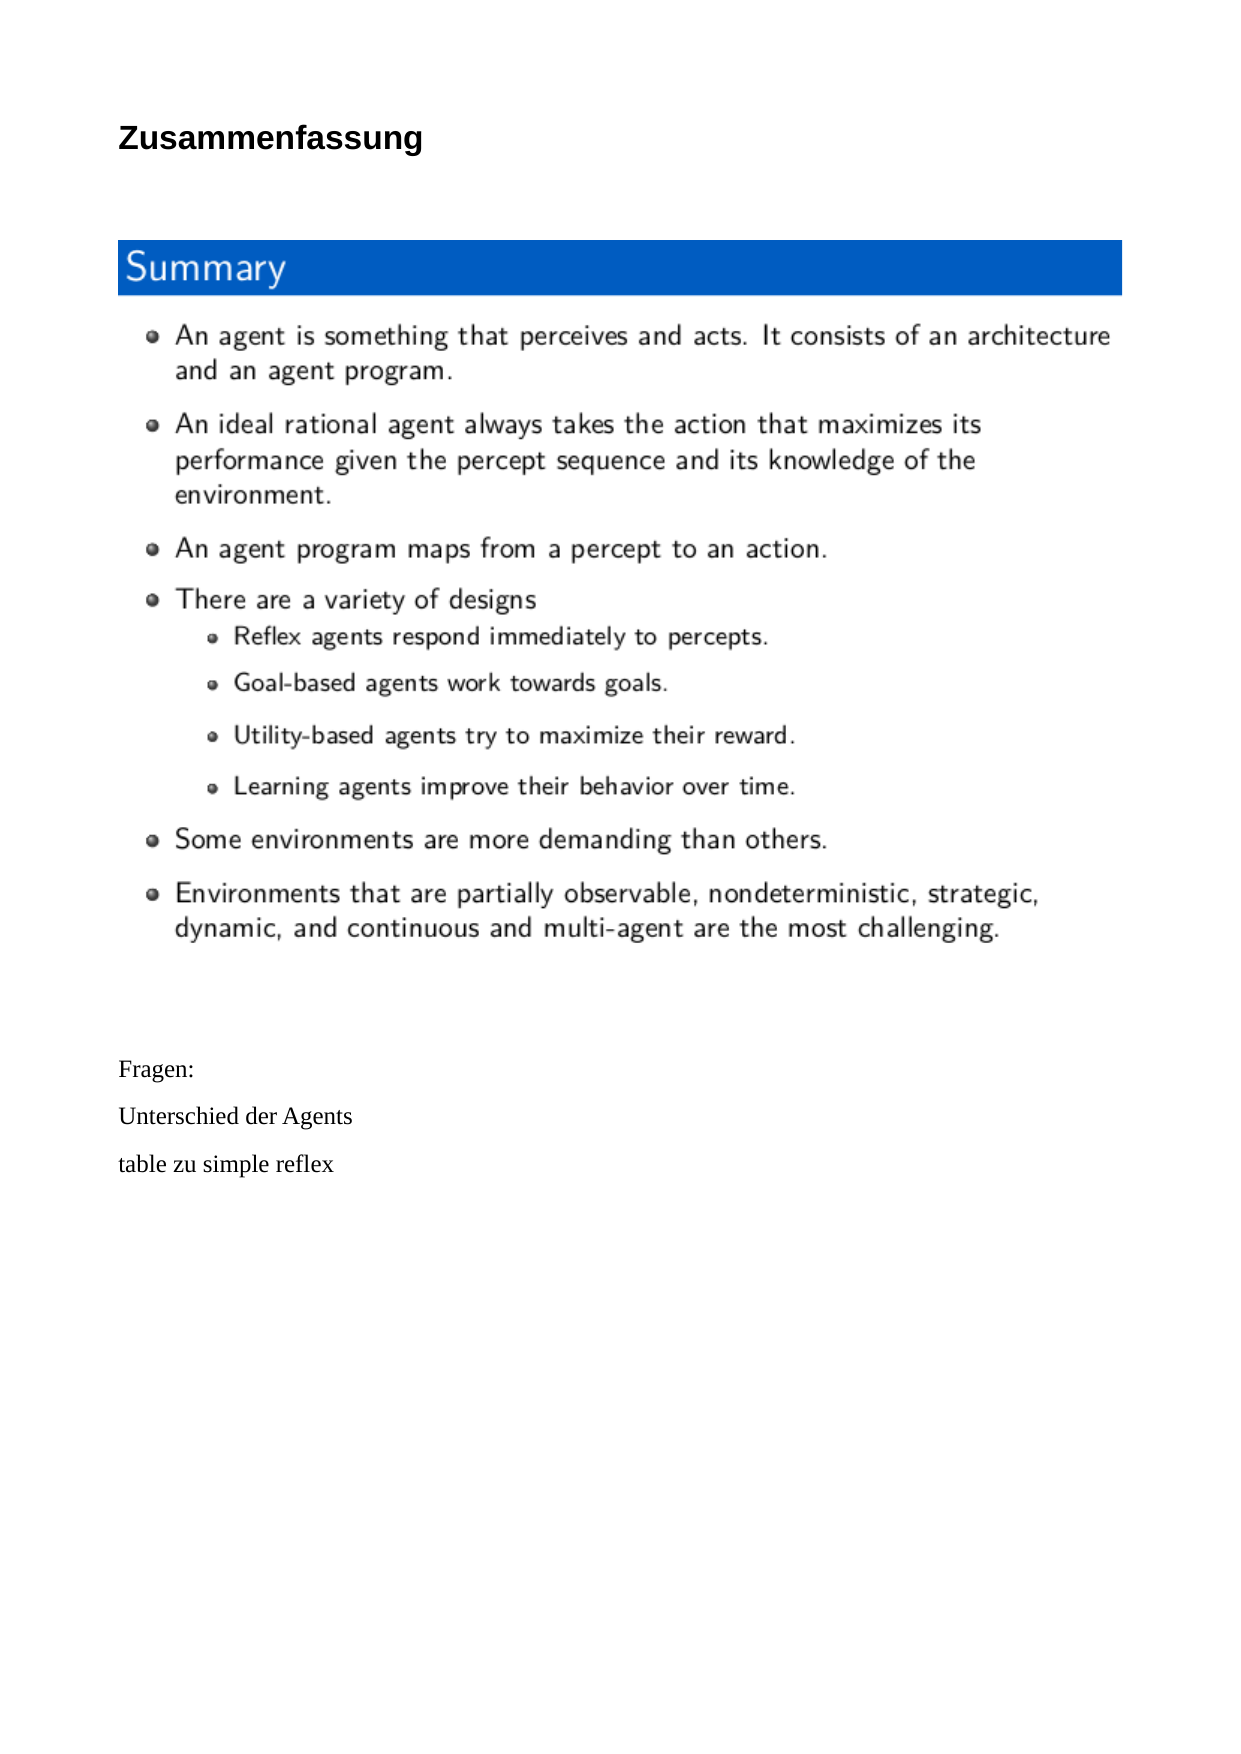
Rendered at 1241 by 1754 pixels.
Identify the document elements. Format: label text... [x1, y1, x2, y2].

picture [118, 240, 1123, 955]
text table zu simple reflex [118, 1149, 1122, 1178]
subtitle Zusammenfassung [118, 118, 1122, 157]
text Fragen: [118, 1054, 1122, 1082]
text Unterschied der Agents [118, 1101, 1122, 1130]
